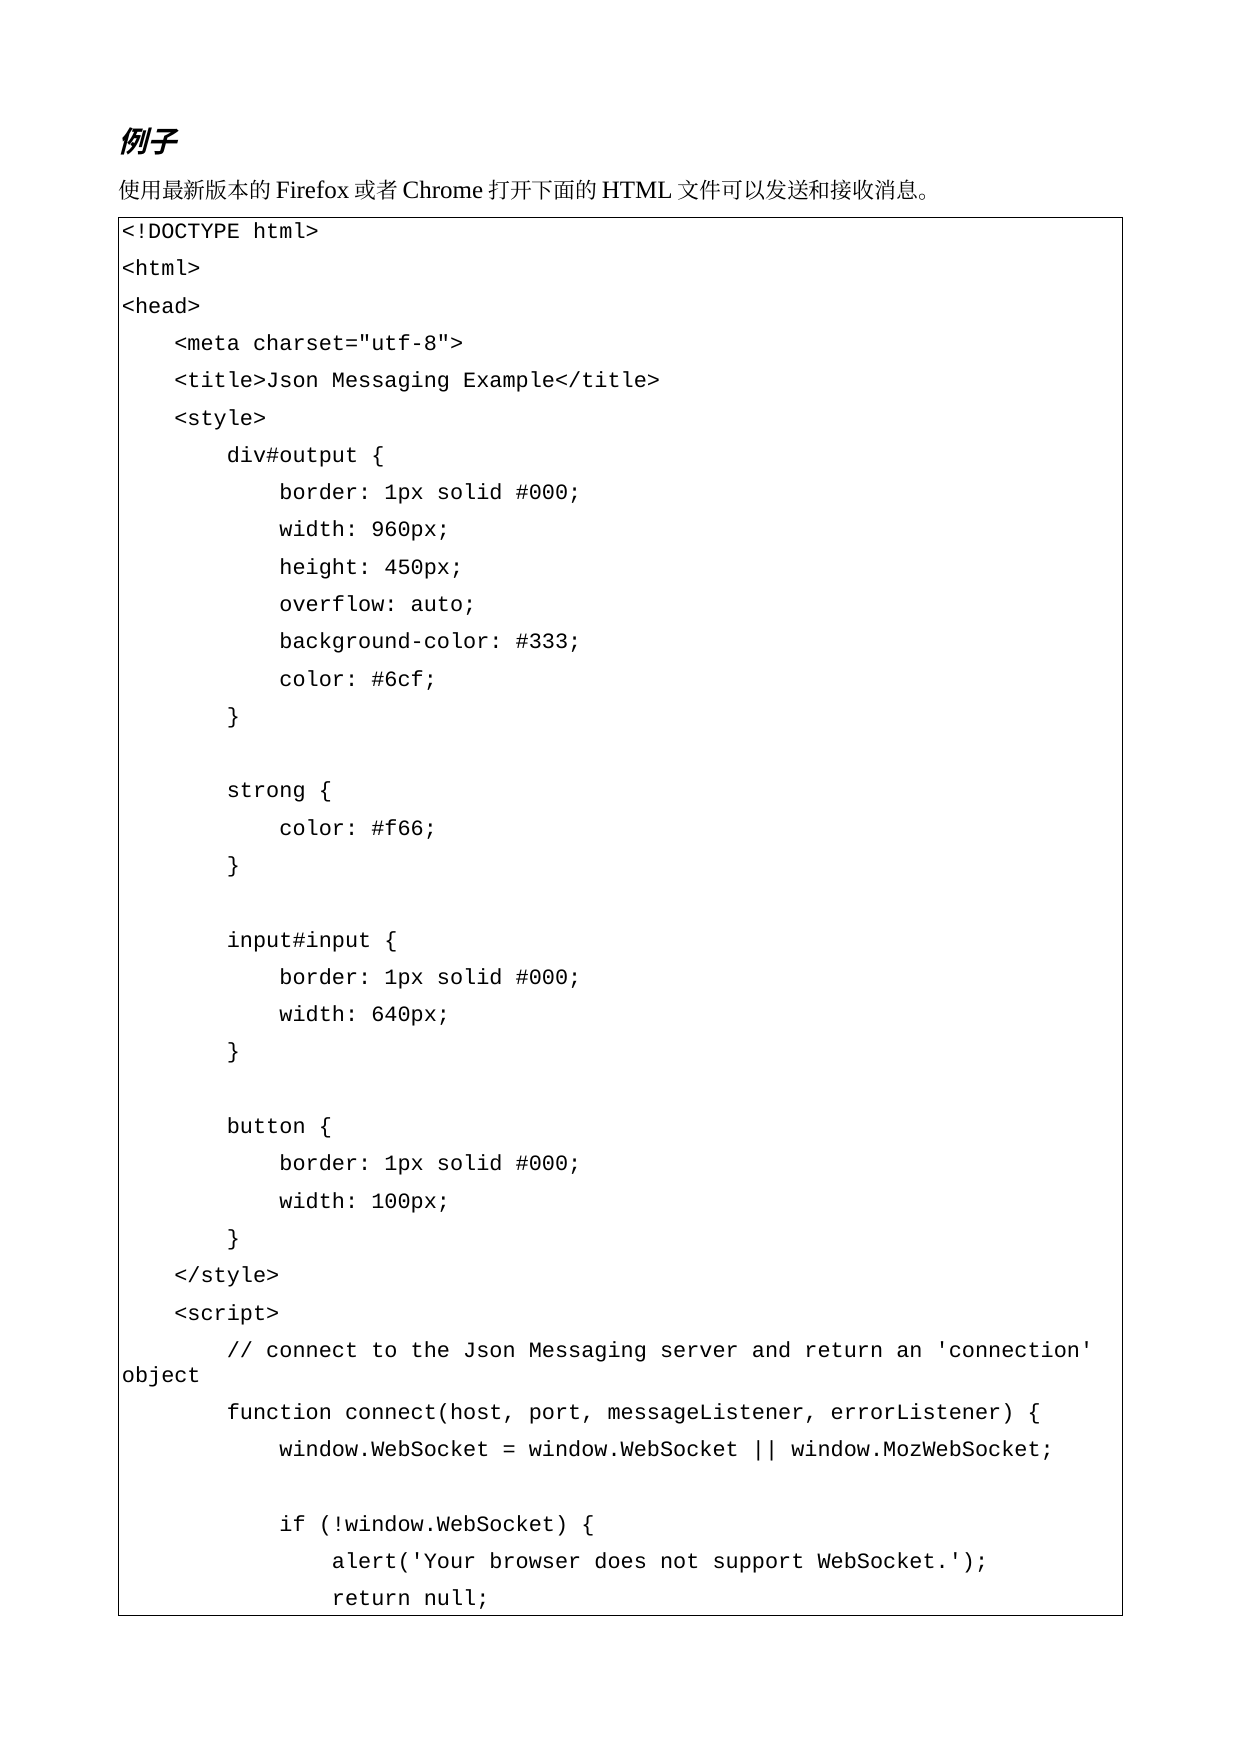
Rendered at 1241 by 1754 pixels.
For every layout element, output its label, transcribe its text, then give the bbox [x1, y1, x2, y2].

text // connect to the Json Messaging server and return an 'connection' object [119, 1336, 1122, 1389]
text button { [119, 1112, 1122, 1140]
text height: 450px; [119, 552, 1122, 581]
text </style> [119, 1261, 1122, 1289]
text <!DOCTYPE html> [119, 218, 1122, 245]
text overflow: auto; [119, 590, 1122, 618]
subtitle 例子 [118, 118, 1122, 160]
text strong { [119, 776, 1122, 804]
text if (!window.WebSocket) { [119, 1509, 1122, 1538]
text color: #f66; [119, 813, 1122, 842]
text div#output { [119, 441, 1122, 469]
text } [119, 1224, 1122, 1252]
text <script> [119, 1298, 1122, 1327]
text } [119, 851, 1122, 879]
text width: 960px; [119, 515, 1122, 543]
text <style> [119, 403, 1122, 432]
text return null; [119, 1584, 1122, 1615]
text width: 100px; [119, 1186, 1122, 1215]
text <head> [119, 291, 1122, 320]
text border: 1px solid #000; [119, 1149, 1122, 1177]
text <html> [119, 254, 1122, 282]
text 使用最新版本的Firefox或者Chrome打开下面的HTML文件可以发送和接收消息。 [118, 173, 1122, 204]
text function connect(host, port, messageListener, errorListener) { [119, 1398, 1122, 1426]
text color: #6cf; [119, 664, 1122, 693]
text border: 1px solid #000; [119, 478, 1122, 506]
text } [119, 702, 1122, 730]
text } [119, 1037, 1122, 1066]
text window.WebSocket = window.WebSocket || window.MozWebSocket; [119, 1435, 1122, 1463]
text alert('Your browser does not support WebSocket.'); [119, 1547, 1122, 1575]
text <title>Json Messaging Example</title> [119, 366, 1122, 394]
text input#input { [119, 925, 1122, 954]
text background-color: #333; [119, 627, 1122, 655]
text <meta charset="utf-8"> [119, 329, 1122, 357]
text width: 640px; [119, 1000, 1122, 1028]
text border: 1px solid #000; [119, 963, 1122, 991]
